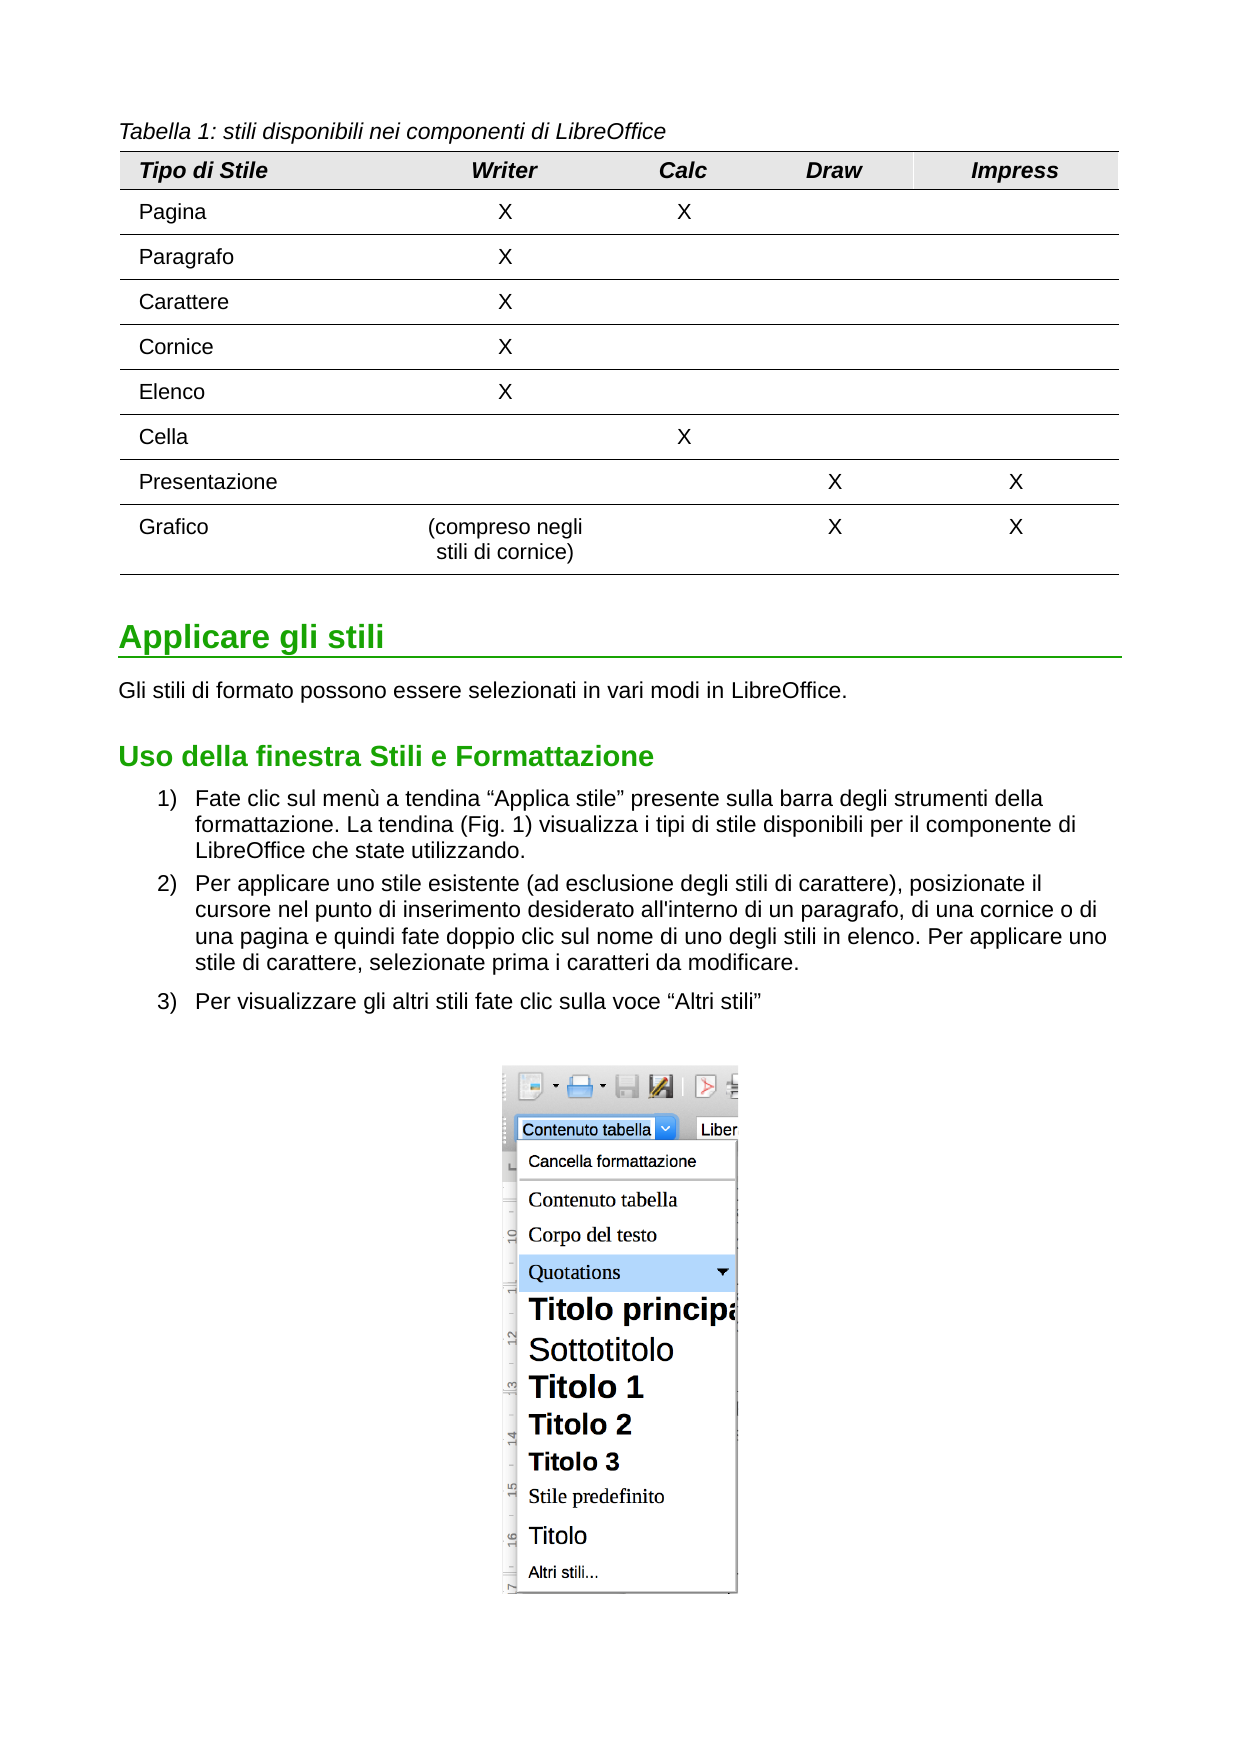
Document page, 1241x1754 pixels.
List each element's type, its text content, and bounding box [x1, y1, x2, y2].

table_cell [612, 280, 756, 324]
table_cell X [398, 325, 612, 369]
table_cell [612, 460, 756, 504]
table_header Draw [756, 152, 913, 189]
table_cell Elenco [120, 370, 398, 414]
list Fate clic sul menù a tendina “Applica stile” presente sulla barra degli strumenti della formattazione. La tendina (Fig. 1) visualizza i tipi di stile disponibili per il componente di LibreOffice che state utilizzando. [177, 785, 1122, 864]
table_cell X [398, 190, 612, 234]
table_cell [914, 280, 1118, 324]
table_cell [914, 370, 1118, 414]
subtitle Applicare gli stili [118, 617, 1122, 656]
table_cell [914, 190, 1118, 234]
table_cell X [756, 505, 913, 574]
table_header Tipo di Stile [120, 152, 398, 189]
table_cell (compreso negli stili di cornice) [398, 505, 612, 574]
table_cell X [756, 460, 913, 504]
table_cell [914, 415, 1118, 459]
picture [502, 1065, 739, 1594]
table_header Calc [612, 152, 756, 189]
text Tabella 1: stili disponibili nei componenti di LibreOffice [118, 118, 1122, 144]
table_cell X [612, 415, 756, 459]
table_cell [756, 190, 913, 234]
table_cell X [914, 505, 1118, 574]
table_cell [612, 325, 756, 369]
table_cell Presentazione [120, 460, 398, 504]
table_header Writer [398, 152, 612, 189]
table_cell [612, 235, 756, 279]
table_cell [914, 235, 1118, 279]
table_cell [612, 370, 756, 414]
table_cell X [398, 370, 612, 414]
table_cell [756, 370, 913, 414]
list Per applicare uno stile esistente (ad esclusione degli stili di carattere), posizionate il cursore nel punto di inserimento desiderato all'interno di un paragrafo, di una cornice o di una pagina e quindi fate doppio clic sul nome di uno degli stili in elenco. Per applicare uno stile di carattere, selezionate prima i caratteri da modificare. [177, 870, 1122, 975]
table_cell [756, 325, 913, 369]
table_cell X [612, 190, 756, 234]
table_cell X [398, 235, 612, 279]
text Gli stili di formato possono essere selezionati in vari modi in LibreOffice. [118, 677, 1122, 703]
table_cell Cornice [120, 325, 398, 369]
table_cell X [398, 280, 612, 324]
table_cell Carattere [120, 280, 398, 324]
subtitle Uso della finestra Stili e Formattazione [118, 739, 1122, 772]
table_cell Grafico [120, 505, 398, 574]
table_cell [398, 415, 612, 459]
list Per visualizzare gli altri stili fate clic sulla voce “Altri stili” [177, 988, 1122, 1014]
table_cell Pagina [120, 190, 398, 234]
table_cell [756, 235, 913, 279]
table_cell [612, 505, 756, 574]
table_header Impress [914, 152, 1118, 189]
table_cell [398, 460, 612, 504]
table_cell Cella [120, 415, 398, 459]
table_cell X [914, 460, 1118, 504]
table_cell Paragrafo [120, 235, 398, 279]
table_cell [914, 325, 1118, 369]
table_cell [756, 280, 913, 324]
table_cell [756, 415, 913, 459]
